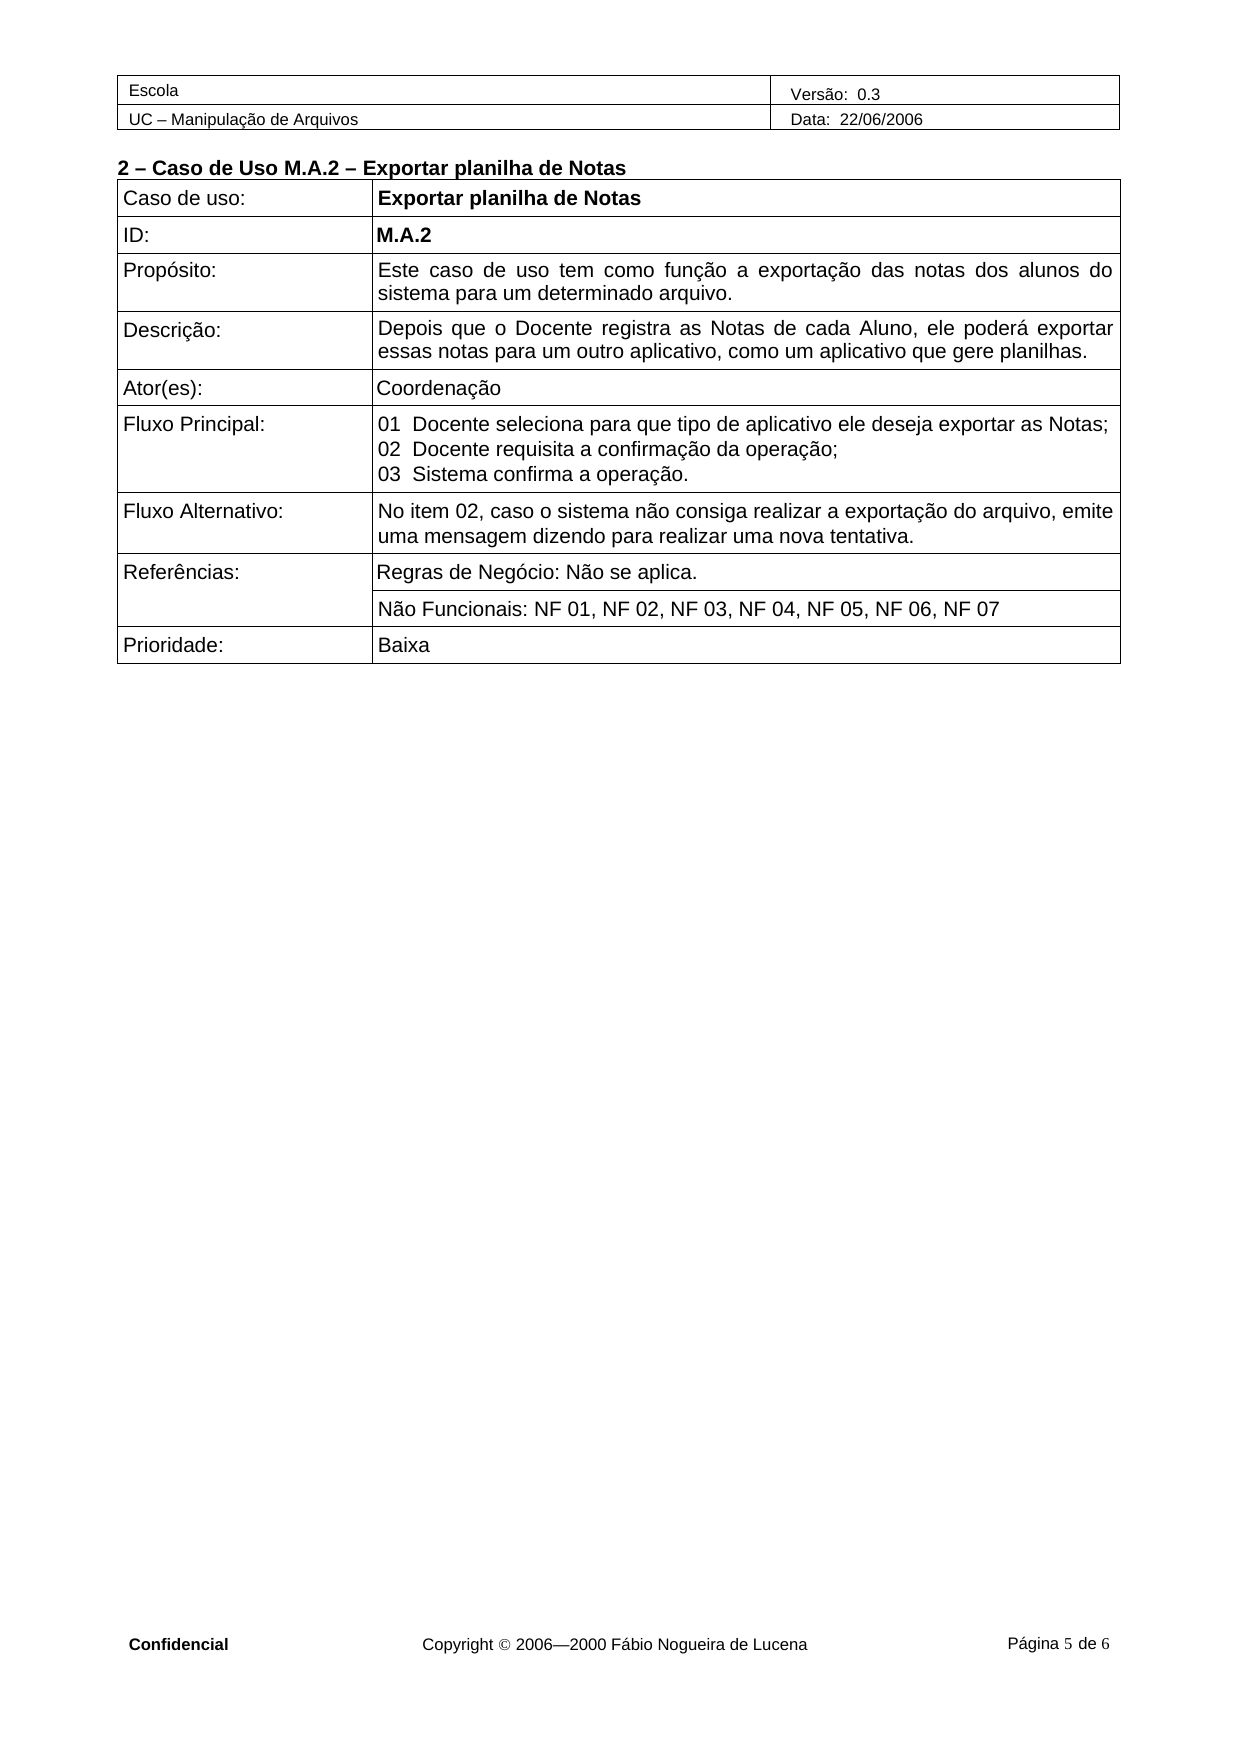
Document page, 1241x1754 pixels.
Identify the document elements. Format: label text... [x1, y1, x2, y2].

table_cell Baixa [373, 627, 1120, 663]
table_cell ID: [118, 217, 372, 252]
table_cell Depois que o Docente registra as Notas de cada Aluno, ele poderá exportar essas notas para um outro aplicativo, como um aplicativo que gere planilhas. [373, 312, 1120, 368]
table_cell Coordenação [373, 370, 1120, 405]
table_cell Prioridade: [118, 627, 372, 663]
table_cell 01 Docente seleciona para que tipo de aplicativo ele deseja exportar as Notas; 02 Docente requisita a confirmação da operação; 03 Sistema confirma a operação. [373, 406, 1120, 492]
table_cell Ator(es): [118, 370, 372, 405]
table_header Exportar planilha de Notas [373, 180, 1120, 216]
table_header Regras de Negócio: Não se aplica. [373, 554, 1120, 590]
text 2 – Caso de Uso M.A.2 – Exportar planilha de Notas [117, 154, 1120, 179]
table_cell M.A.2 [373, 217, 1120, 252]
table_cell Este caso de uso tem como função a exportação das notas dos alunos do sistema para um determinado arquivo. [373, 254, 1120, 311]
table_cell Fluxo Principal: [118, 406, 372, 492]
table_cell Descrição: [118, 312, 372, 368]
table_cell No item 02, caso o sistema não consiga realizar a exportação do arquivo, emite uma mensagem dizendo para realizar uma nova tentativa. [373, 493, 1120, 553]
table_cell Propósito: [118, 254, 372, 311]
table_cell Fluxo Alternativo: [118, 493, 372, 553]
table_cell Não Funcionais: NF 01, NF 02, NF 03, NF 04, NF 05, NF 06, NF 07 [373, 591, 1120, 626]
table_header Caso de uso: [118, 180, 372, 216]
table_cell Referências: [118, 554, 372, 626]
